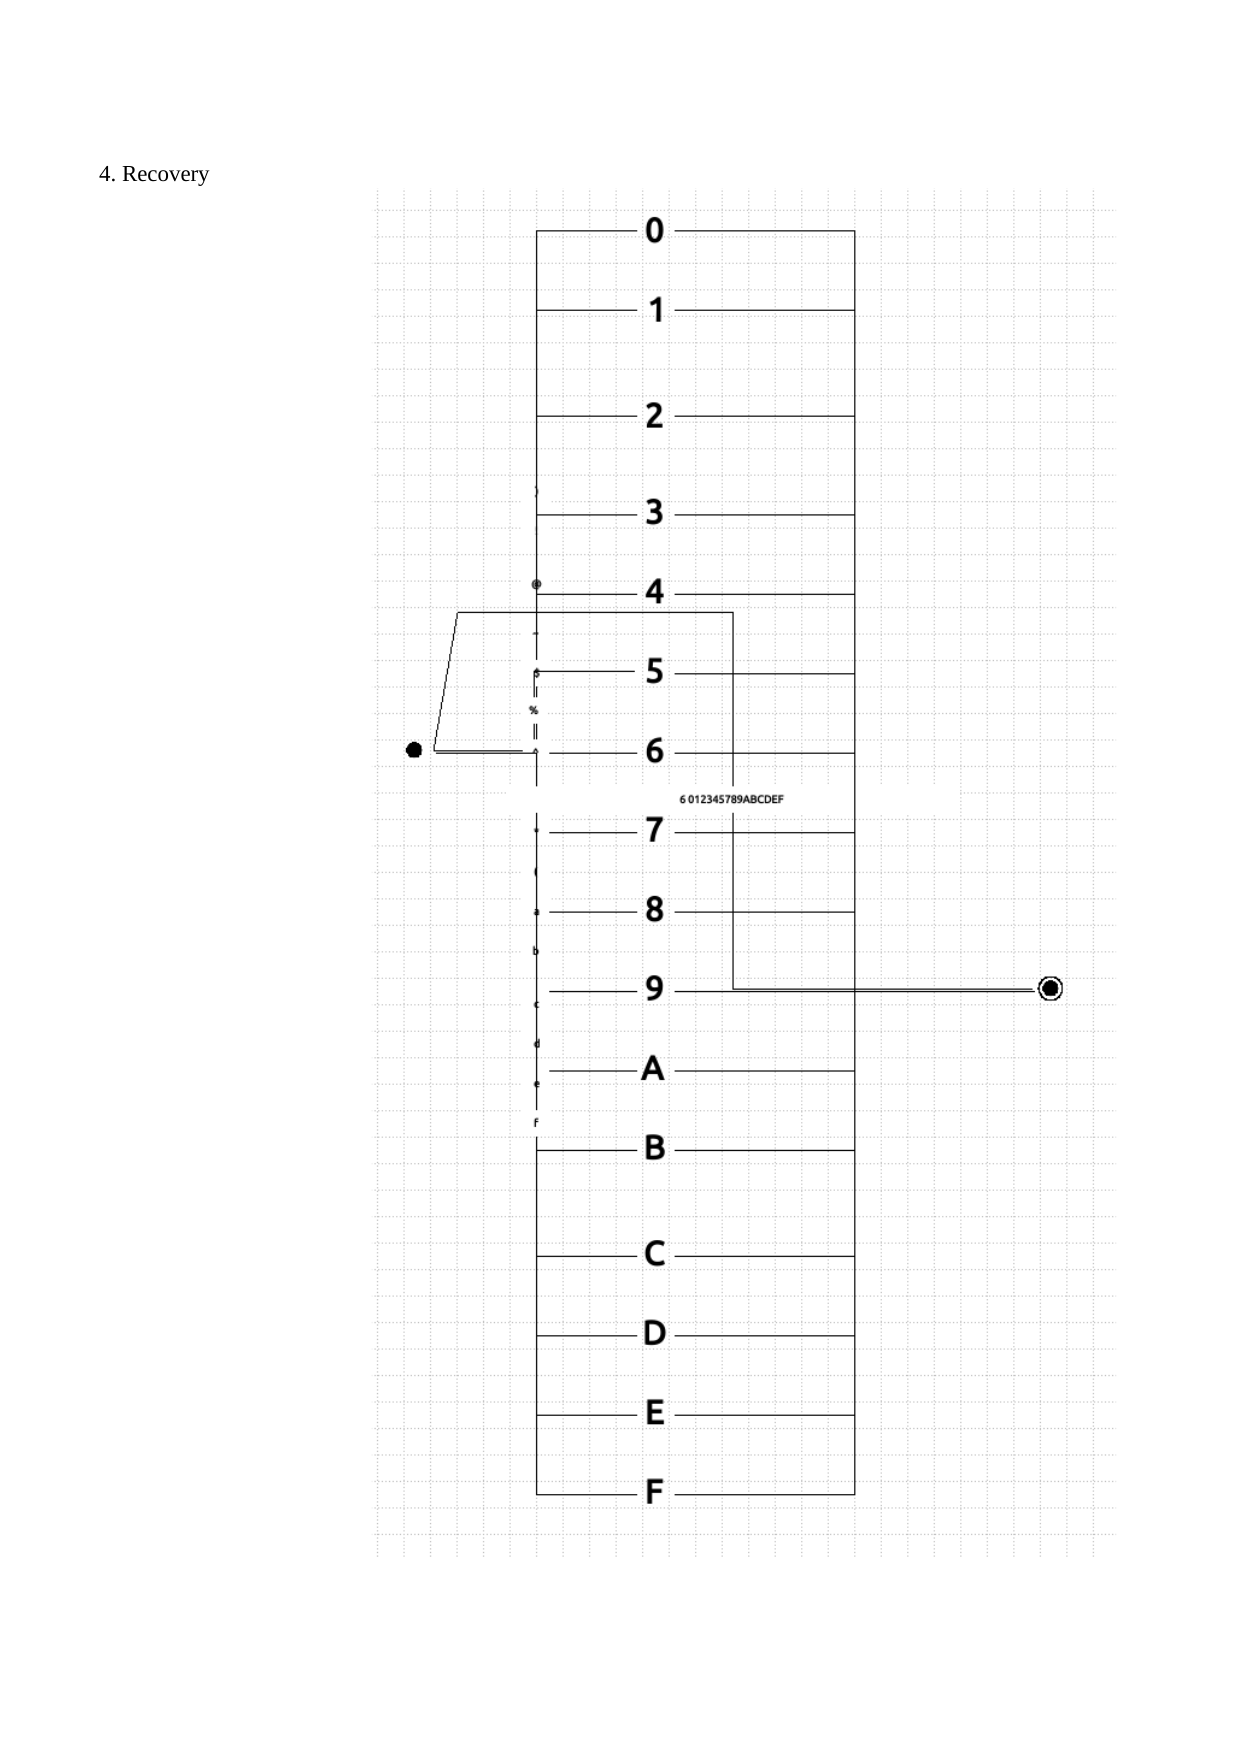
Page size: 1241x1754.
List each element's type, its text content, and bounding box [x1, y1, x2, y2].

text 4. Recovery [99, 162, 1127, 186]
picture [371, 188, 1117, 1558]
